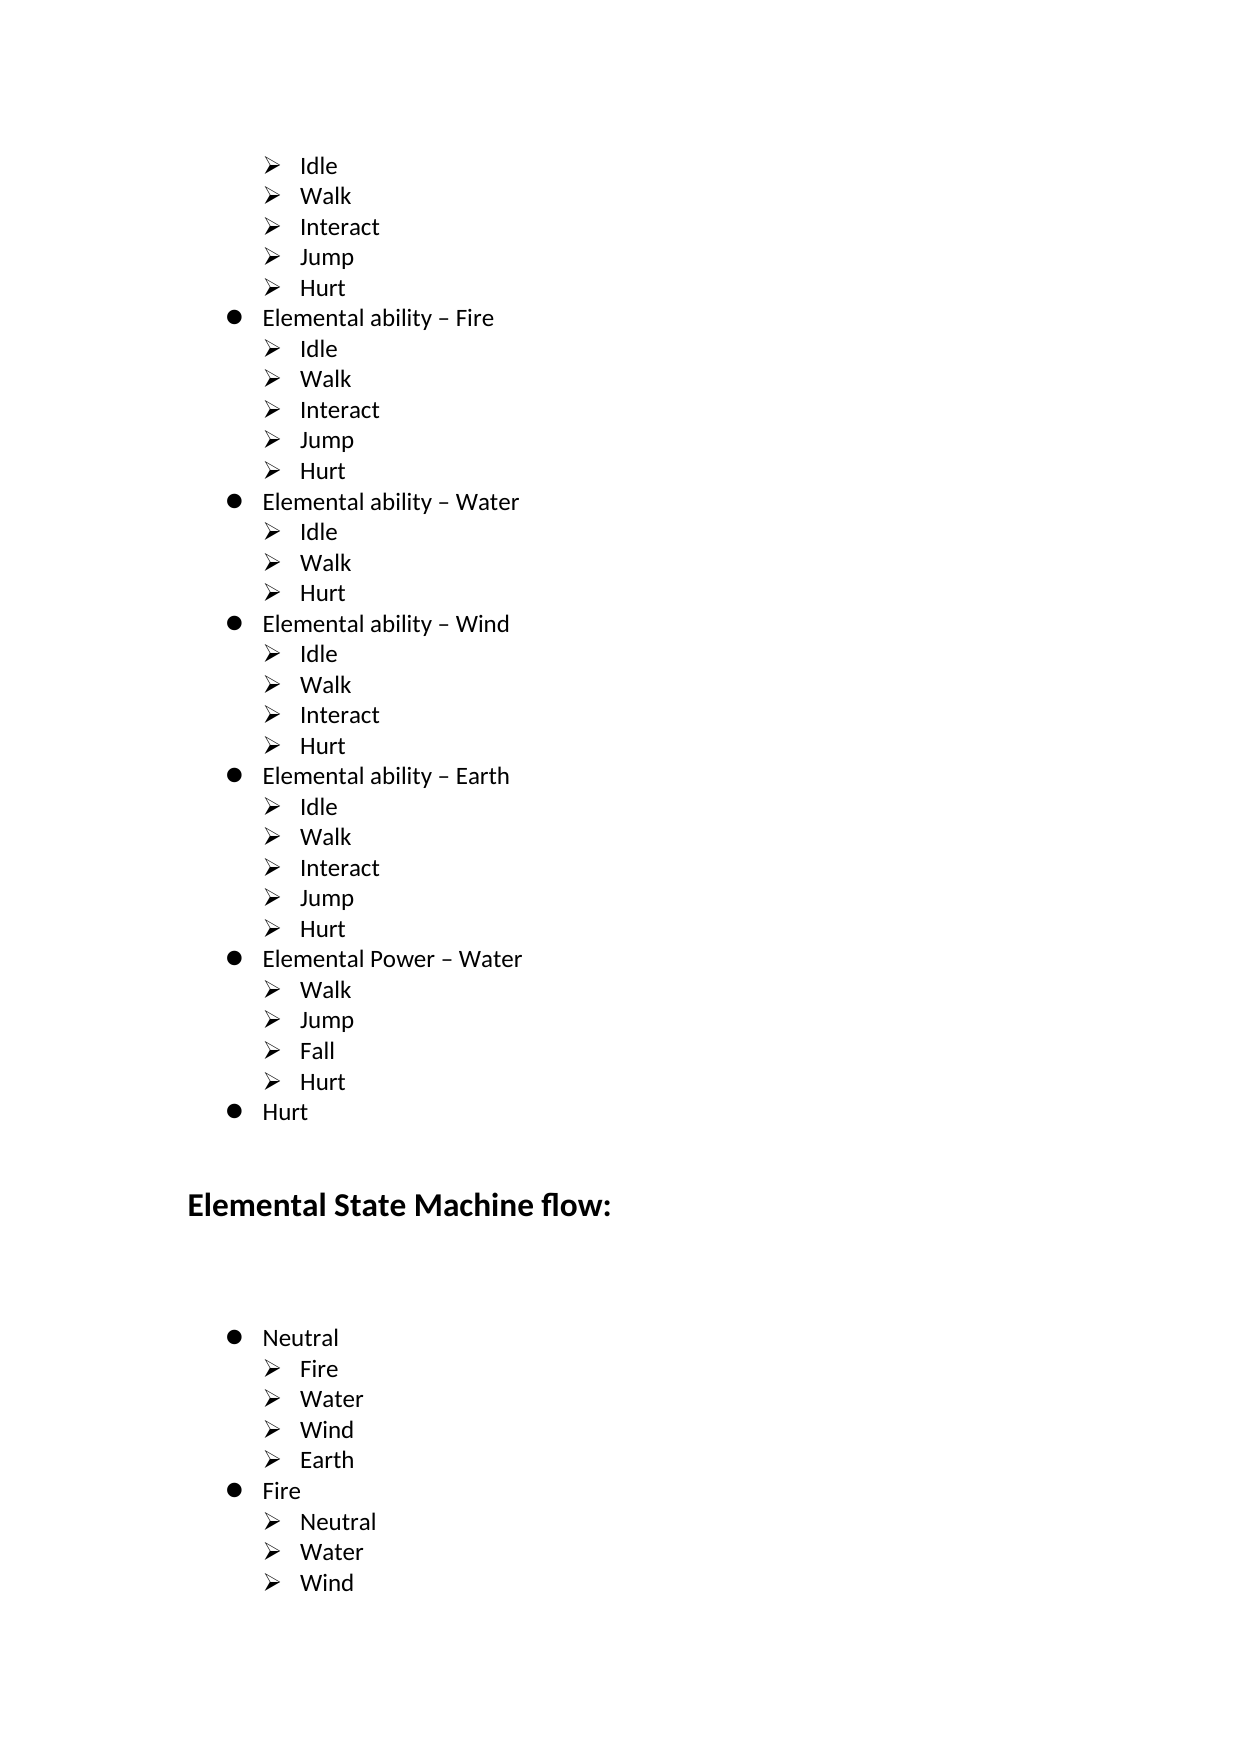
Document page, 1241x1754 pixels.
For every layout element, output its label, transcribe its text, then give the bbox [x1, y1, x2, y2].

list Elemental Power – Water [225, 943, 1053, 974]
list Hurt [262, 913, 1053, 943]
subtitle Elemental State Machine flow: [187, 1184, 1053, 1225]
list Idle [262, 333, 1053, 364]
list Elemental ability – Wind [225, 608, 1053, 638]
list Idle [262, 638, 1053, 669]
list Wind [262, 1414, 1053, 1444]
list Interact [262, 852, 1053, 882]
list Neutral [225, 1322, 1053, 1353]
list Jump [262, 425, 1053, 455]
list Idle [262, 516, 1053, 547]
list Fire [225, 1475, 1053, 1506]
list Fire [262, 1353, 1053, 1383]
list Fall [262, 1035, 1053, 1066]
list Neutral [262, 1506, 1053, 1536]
list Walk [262, 974, 1053, 1004]
list Walk [262, 547, 1053, 577]
list Idle [262, 150, 1053, 181]
list Water [262, 1383, 1053, 1414]
list Elemental ability – Water [225, 486, 1053, 516]
list Walk [262, 364, 1053, 394]
list Hurt [262, 455, 1053, 486]
list Hurt [225, 1096, 1053, 1127]
list Hurt [262, 272, 1053, 303]
list Elemental ability – Fire [225, 303, 1053, 333]
list Jump [262, 882, 1053, 913]
list Earth [262, 1444, 1053, 1475]
list Water [262, 1536, 1053, 1567]
list Interact [262, 394, 1053, 425]
list Hurt [262, 1066, 1053, 1096]
list Hurt [262, 577, 1053, 608]
list Walk [262, 669, 1053, 699]
list Hurt [262, 730, 1053, 760]
list Jump [262, 1004, 1053, 1035]
list Idle [262, 791, 1053, 821]
list Interact [262, 699, 1053, 730]
list Jump [262, 242, 1053, 272]
list Elemental ability – Earth [225, 760, 1053, 791]
list Walk [262, 821, 1053, 852]
list Walk [262, 181, 1053, 211]
list Wind [262, 1567, 1053, 1597]
list Interact [262, 211, 1053, 242]
